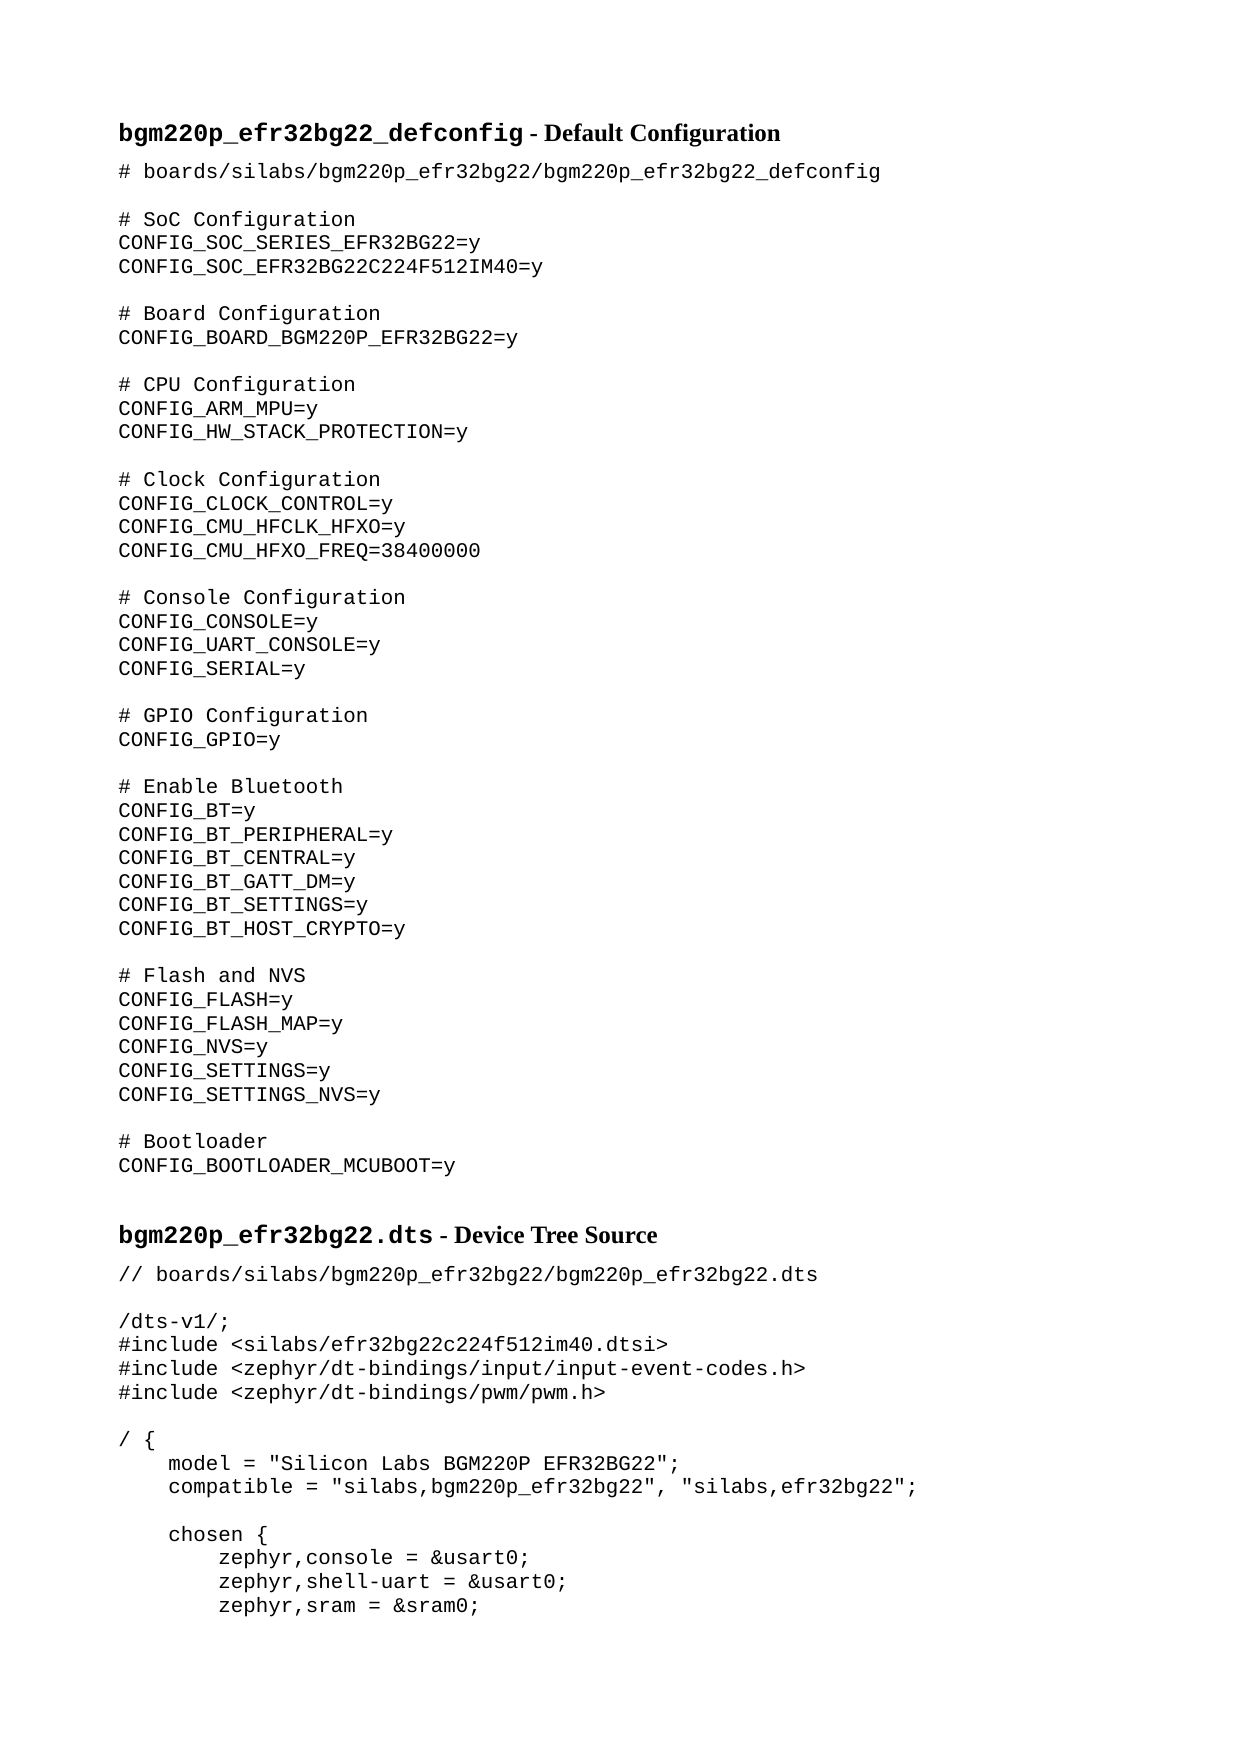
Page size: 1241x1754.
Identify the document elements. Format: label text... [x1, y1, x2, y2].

text CONFIG_CMU_HFXO_FREQ=38400000 [118, 540, 1122, 563]
text CONFIG_NVS=y [118, 1036, 1122, 1060]
text #include <zephyr/dt-bindings/input/input-event-codes.h> [118, 1358, 1122, 1382]
text CONFIG_CLOCK_CONTROL=y [118, 492, 1122, 516]
text CONFIG_GPIO=y [118, 729, 1122, 753]
text CONFIG_BT_GATT_DM=y [118, 871, 1122, 894]
text /dts-v1/; [118, 1311, 1122, 1334]
text CONFIG_SETTINGS=y [118, 1060, 1122, 1084]
text CONFIG_ARM_MPU=y [118, 398, 1122, 422]
text CONFIG_CMU_HFCLK_HFXO=y [118, 516, 1122, 540]
text #include <zephyr/dt-bindings/pwm/pwm.h> [118, 1382, 1122, 1405]
text chosen { [118, 1524, 1122, 1547]
text CONFIG_BT=y [118, 800, 1122, 823]
text CONFIG_BT_CENTRAL=y [118, 847, 1122, 871]
text zephyr,shell-uart = &usart0; [118, 1571, 1122, 1594]
text CONFIG_BT_PERIPHERAL=y [118, 823, 1122, 847]
text # Flash and NVS [118, 965, 1122, 989]
text model = "Silicon Labs BGM220P EFR32BG22"; [118, 1453, 1122, 1476]
subtitle bgm220p_efr32bg22.dts - Device Tree Source [118, 1220, 1122, 1251]
text CONFIG_BOOTLOADER_MCUBOOT=y [118, 1154, 1122, 1178]
text # SoC Configuration [118, 209, 1122, 232]
text # boards/silabs/bgm220p_efr32bg22/bgm220p_efr32bg22_defconfig [118, 161, 1122, 185]
text / { [118, 1429, 1122, 1453]
text CONFIG_SOC_EFR32BG22C224F512IM40=y [118, 256, 1122, 280]
text # Board Configuration [118, 303, 1122, 327]
text CONFIG_BT_SETTINGS=y [118, 894, 1122, 918]
text CONFIG_FLASH_MAP=y [118, 1013, 1122, 1036]
text CONFIG_SERIAL=y [118, 658, 1122, 682]
text CONFIG_HW_STACK_PROTECTION=y [118, 422, 1122, 445]
text zephyr,sram = &sram0; [118, 1594, 1122, 1618]
text # Clock Configuration [118, 469, 1122, 492]
text CONFIG_FLASH=y [118, 989, 1122, 1013]
text # CPU Configuration [118, 374, 1122, 398]
text # Bootloader [118, 1131, 1122, 1154]
text # Console Configuration [118, 587, 1122, 611]
text CONFIG_BOARD_BGM220P_EFR32BG22=y [118, 327, 1122, 351]
subtitle bgm220p_efr32bg22_defconfig - Default Configuration [118, 118, 1122, 149]
text compatible = "silabs,bgm220p_efr32bg22", "silabs,efr32bg22"; [118, 1476, 1122, 1500]
text CONFIG_UART_CONSOLE=y [118, 634, 1122, 658]
text CONFIG_CONSOLE=y [118, 611, 1122, 634]
text # Enable Bluetooth [118, 776, 1122, 800]
text zephyr,console = &usart0; [118, 1547, 1122, 1571]
text CONFIG_SETTINGS_NVS=y [118, 1084, 1122, 1107]
text CONFIG_SOC_SERIES_EFR32BG22=y [118, 232, 1122, 256]
text CONFIG_BT_HOST_CRYPTO=y [118, 918, 1122, 942]
text #include <silabs/efr32bg22c224f512im40.dtsi> [118, 1334, 1122, 1358]
text # GPIO Configuration [118, 705, 1122, 729]
text // boards/silabs/bgm220p_efr32bg22/bgm220p_efr32bg22.dts [118, 1263, 1122, 1287]
